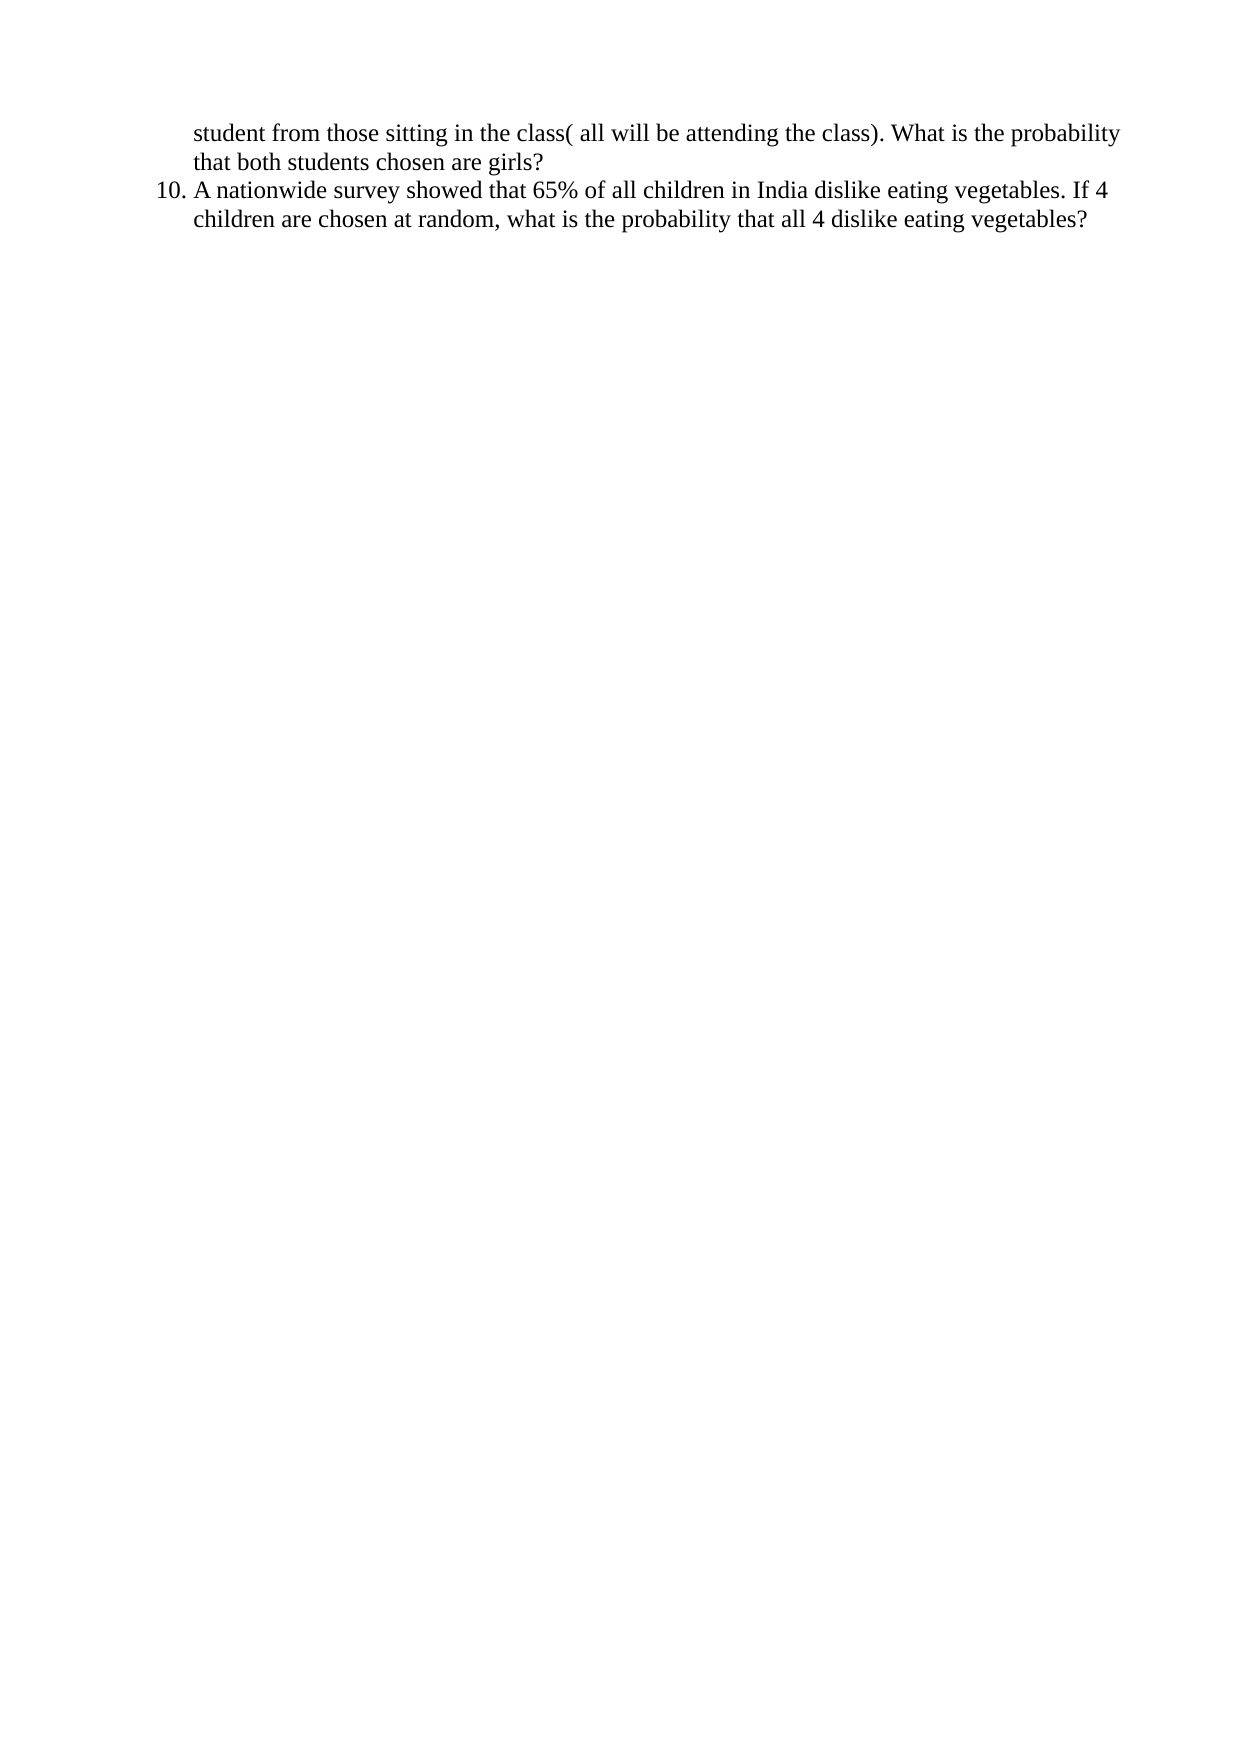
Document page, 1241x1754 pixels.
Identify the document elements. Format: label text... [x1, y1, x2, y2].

list student from those sitting in the class( all will be attending the class). What is the probability that both students chosen are girls? [156, 118, 1122, 176]
list A nationwide survey showed that 65% of all children in India dislike eating vegetables. If 4 children are chosen at random, what is the probability that all 4 dislike eating vegetables? [156, 176, 1122, 233]
